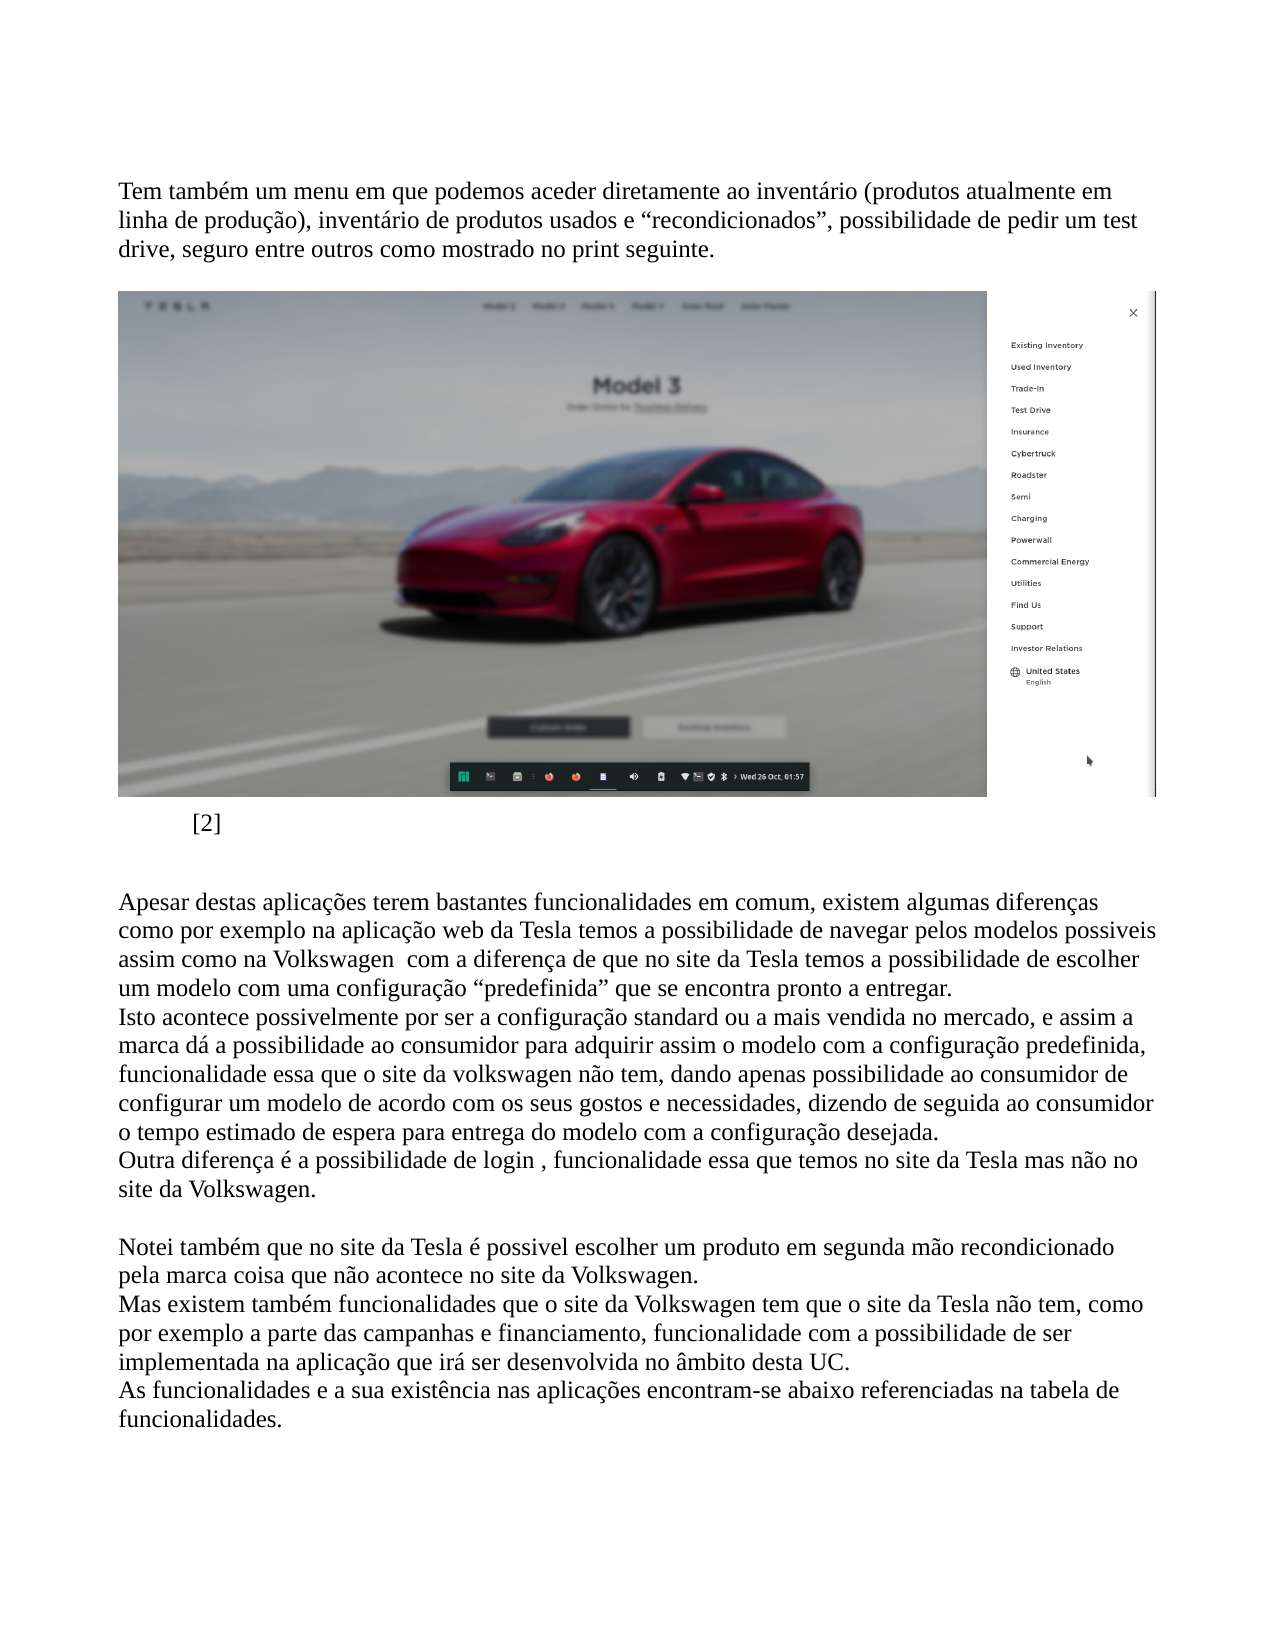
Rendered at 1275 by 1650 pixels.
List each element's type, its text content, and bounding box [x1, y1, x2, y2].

text Apesar destas aplicações terem bastantes funcionalidades em comum, existem algumas diferenças como por exemplo na aplicação web da Tesla temos a possibilidade de navegar pelos modelos possiveis assim como na Volkswagen com a diferença de que no site da Tesla temos a possibilidade de escolher um modelo com uma configuração “predefinida” que se encontra pronto a entregar. [118, 887, 1157, 1002]
text Notei também que no site da Tesla é possivel escolher um produto em segunda mão recondicionado pela marca coisa que não acontece no site da Volkswagen. [118, 1232, 1157, 1289]
text Tem também um menu em que podemos aceder diretamente ao inventário (produtos atualmente em linha de produção), inventário de produtos usados e “recondicionados”, possibilidade de pedir um test drive, seguro entre outros como mostrado no print seguinte. [118, 176, 1157, 263]
text As funcionalidades e a sua existência nas aplicações encontram-se abaixo referenciadas na tabela de funcionalidades. [118, 1376, 1157, 1433]
text Isto acontece possivelmente por ser a configuração standard ou a mais vendida no mercado, e assim a marca dá a possibilidade ao consumidor para adquirir assim o modelo com a configuração predefinida, funcionalidade essa que o site da volkswagen não tem, dando apenas possibilidade ao consumidor de configurar um modelo de acordo com os seus gostos e necessidades, dizendo de seguida ao consumidor o tempo estimado de espera para entrega do modelo com a configuração desejada. [118, 1002, 1157, 1146]
picture [118, 291, 1157, 797]
text Outra diferença é a possibilidade de login , funcionalidade essa que temos no site da Tesla mas não no site da Volkswagen. [118, 1146, 1157, 1203]
text Mas existem também funcionalidades que o site da Volkswagen tem que o site da Tesla não tem, como por exemplo a parte das campanhas e financiamento, funcionalidade com a possibilidade de ser implementada na aplicação que irá ser desenvolvida no âmbito desta UC. [118, 1289, 1157, 1376]
text [2] [118, 797, 1157, 839]
